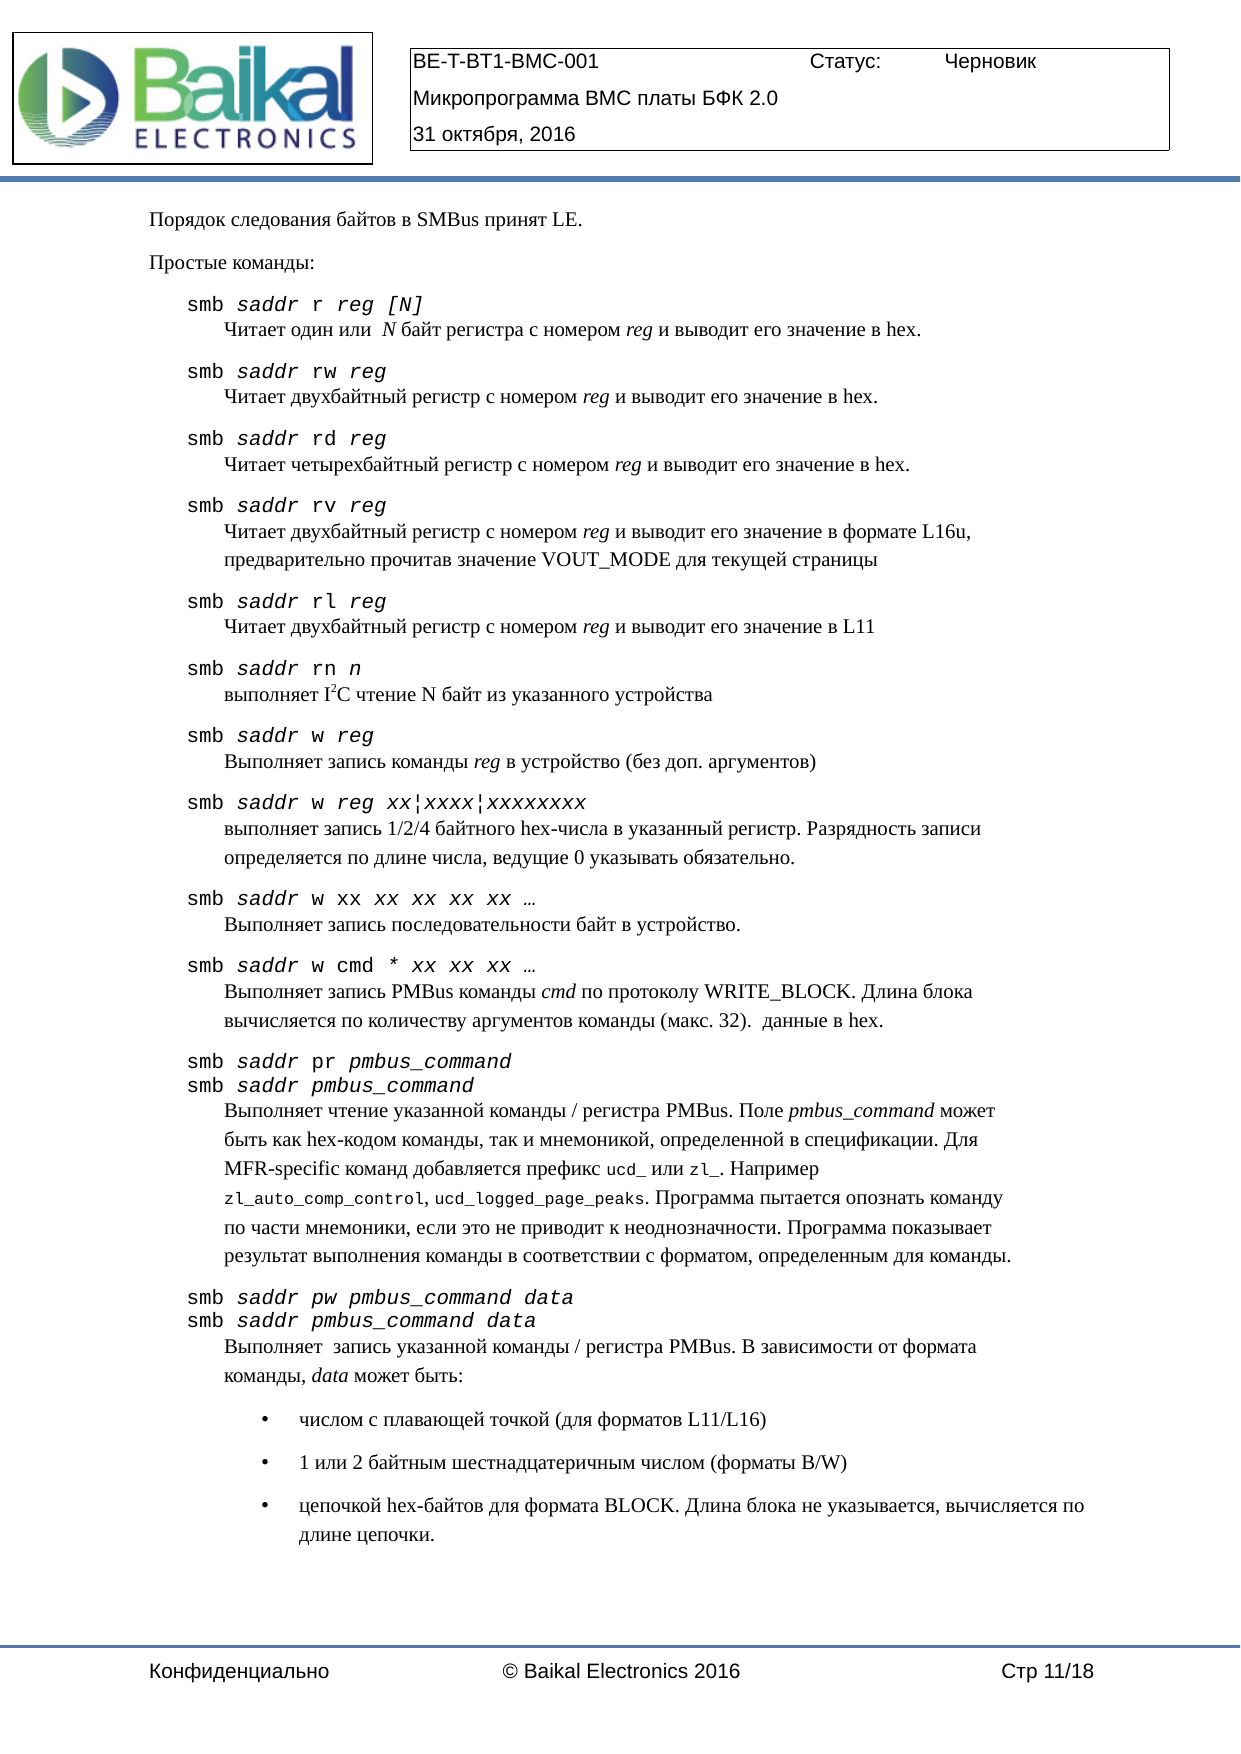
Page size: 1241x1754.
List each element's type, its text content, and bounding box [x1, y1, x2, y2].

text Выполняет запись команды reg в устройство (без доп. аргументов) [224, 749, 1015, 773]
text Читает один или N байт регистра с номером reg и выводит его значение в hex. [224, 317, 1015, 341]
text smb saddr pmbus_command [149, 1075, 1090, 1098]
text smb saddr rv reg [149, 495, 1090, 518]
text Порядок следования байтов в SMBus принят LE. [149, 207, 1090, 231]
text smb saddr w xx xx xx xx xx … [149, 888, 1090, 912]
text smb saddr w reg xx¦xxxx¦xxxxxxxx [149, 792, 1090, 816]
list числом с плавающей точкой (для форматов L11/L16) [261, 1406, 1090, 1431]
text smb saddr rw reg [149, 361, 1090, 384]
text smb saddr pw pmbus_command data [149, 1287, 1090, 1311]
text Читает четырехбайтный регистр с номером reg и выводит его значение в hex. [224, 451, 1015, 476]
text выполняет I2C чтение N байт из указанного устройства [224, 682, 1015, 706]
text smb saddr pr pmbus_command [149, 1051, 1090, 1075]
text Читает двухбайтный регистр с номером reg и выводит его значение в L11 [224, 614, 1015, 638]
text smb saddr rd reg [149, 428, 1090, 451]
text Выполняет запись последовательности байт в устройство. [224, 912, 1015, 936]
text Выполняет запись указанной команды / регистра PMBus. В зависимости от формата команды, data может быть: [224, 1334, 1015, 1387]
text Простые команды: [149, 250, 1090, 274]
text Выполняет чтение указанной команды / регистра PMBus. Поле pmbus_command может быть как hex-кодом команды, так и мнемоникой, определенной в спецификации. Для MFR-specific команд добавляется префикс ucd_ или zl_. Например zl_auto_comp_control, ucd_logged_page_peaks. Программа пытается опознать команду по части мнемоники, если это не приводит к неоднозначности. Программа показывает результат выполнения команды в соответствии с форматом, определенным для команды. [224, 1098, 1015, 1267]
text smb saddr pmbus_command data [149, 1311, 1090, 1334]
text Выполняет запись PMBus команды cmd по протоколу WRITE_BLOCK. Длина блока вычисляется по количеству аргументов команды (макс. 32). данные в hex. [224, 979, 1015, 1032]
text smb saddr rl reg [149, 591, 1090, 614]
text Читает двухбайтный регистр с номером reg и выводит его значение в формате L16u, предварительно прочитав значение VOUT_MODE для текущей страницы [224, 518, 1015, 571]
list 1 или 2 байтным шестнадцатеричным числом (форматы B/W) [261, 1450, 1090, 1474]
text smb saddr w reg [149, 725, 1090, 749]
text smb saddr r reg [N] [149, 294, 1090, 317]
text smb saddr rn n [149, 658, 1090, 682]
text Читает двухбайтный регистр с номером reg и выводит его значение в hex. [224, 384, 1015, 408]
text выполняет запись 1/2/4 байтного hex-числа в указанный регистр. Разрядность записи определяется по длине числа, ведущие 0 указывать обязательно. [224, 816, 1015, 869]
list цепочкой hex-байтов для формата BLOCK. Длина блока не указывается, вычисляется по длине цепочки. [261, 1493, 1090, 1546]
text smb saddr w cmd * xx xx xx … [149, 955, 1090, 979]
picture [14, 33, 205, 52]
